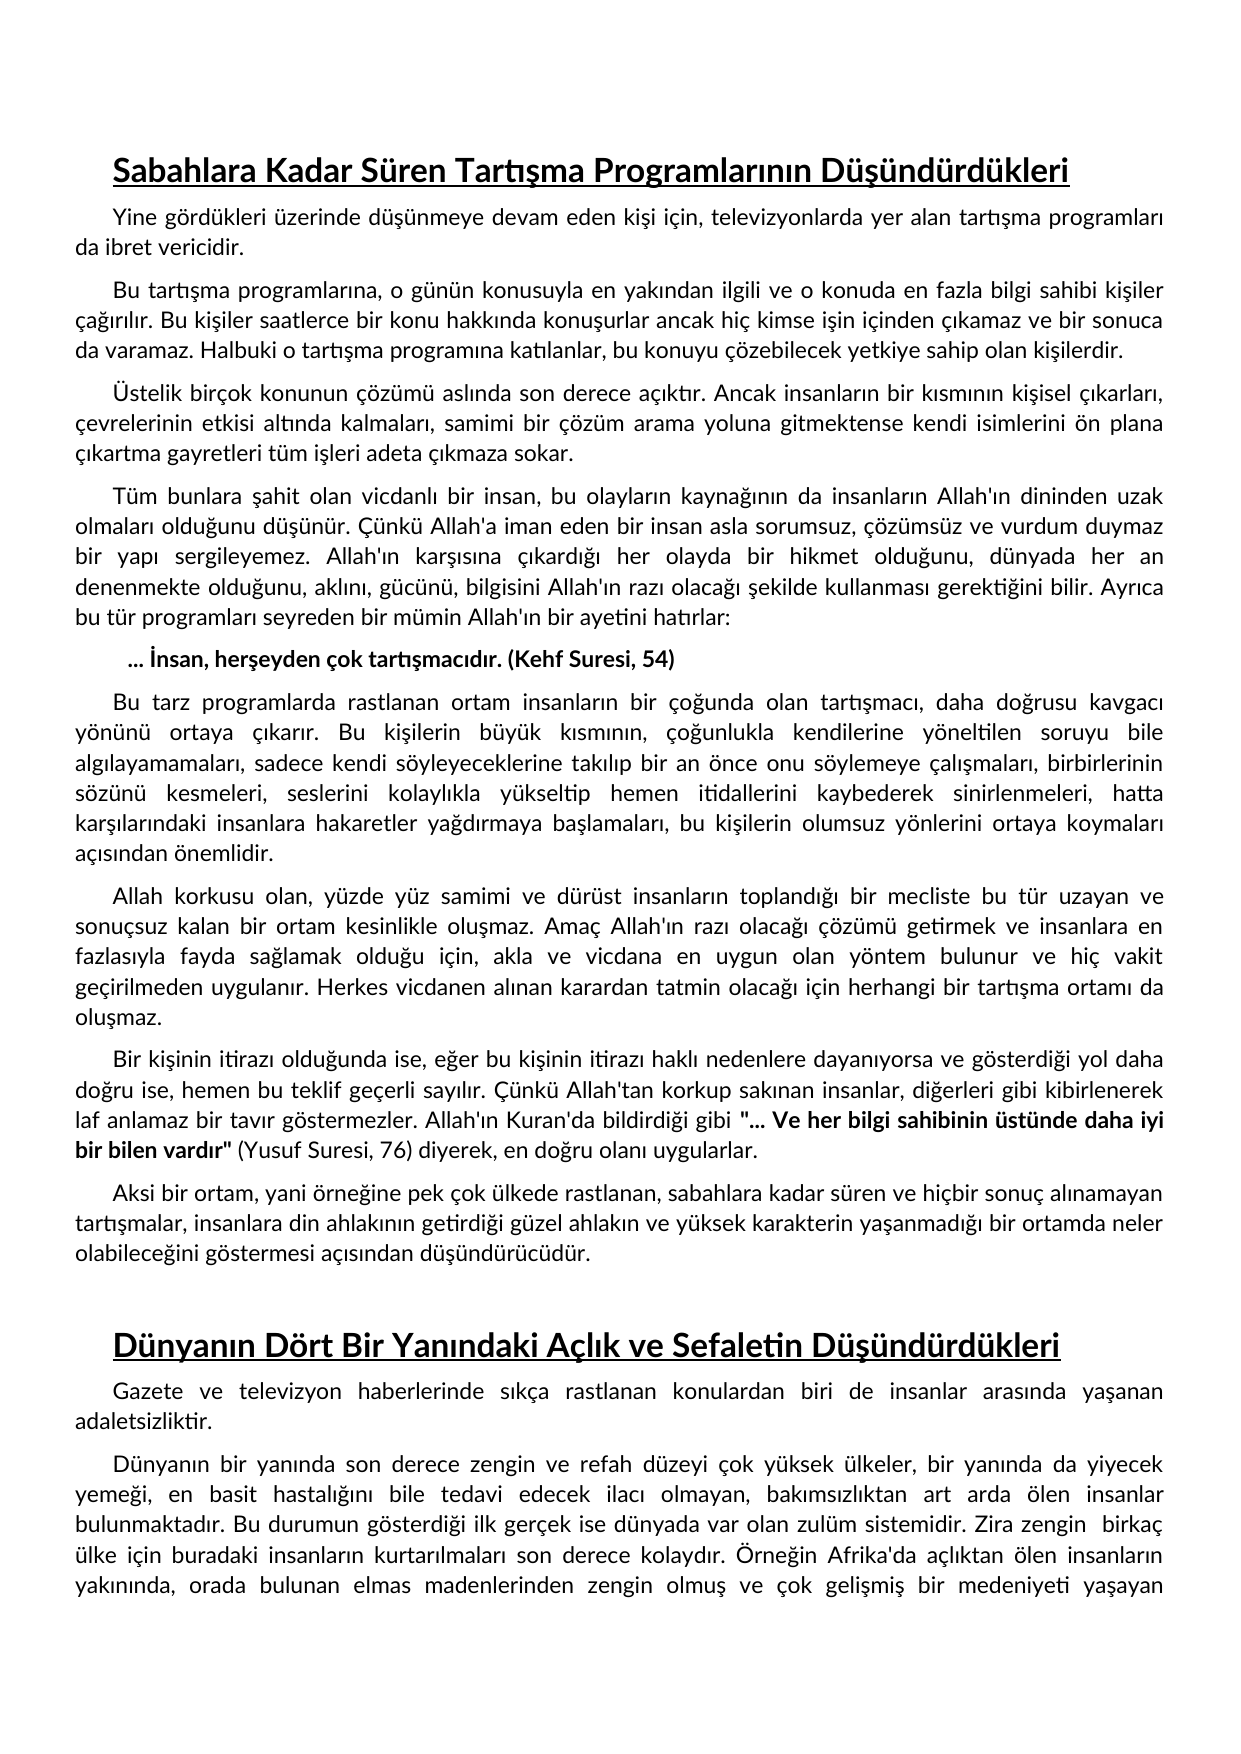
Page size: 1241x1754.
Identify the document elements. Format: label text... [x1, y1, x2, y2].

text Allah korkusu olan, yüzde yüz samimi ve dürüst insanların toplandığı bir mecliste bu tür uzayan ve sonuçsuz kalan bir ortam kesinlikle oluşmaz. Amaç Allah'ın razı olacağı çözümü getirmek ve insanlara en fazlasıyla fayda sağlamak olduğu için, akla ve vicdana en uygun olan yöntem bulunur ve hiç vakit geçirilmeden uygulanır. Herkes vicdanen alınan karardan tatmin olacağı için herhangi bir tartışma ortamı da oluşmaz. [75, 882, 1165, 1030]
text Bu tartışma programlarına, o günün konusuyla en yakından ilgili ve o konuda en fazla bilgi sahibi kişiler çağırılır. Bu kişiler saatlerce bir konu hakkında konuşurlar ancak hiç kimse işin içinden çıkamaz ve bir sonuca da varamaz. Halbuki o tartışma programına katılanlar, bu konuyu çözebilecek yetkiye sahip olan kişilerdir. [75, 275, 1165, 363]
text Bir kişinin itirazı olduğunda ise, eğer bu kişinin itirazı haklı nedenlere dayanıyorsa ve gösterdiği yol daha doğru ise, hemen bu teklif geçerli sayılır. Çünkü Allah'tan korkup sakınan insanlar, diğerleri gibi kibirlenerek laf anlamaz bir tavır göstermezler. Allah'ın Kuran'da bildirdiği gibi "... Ve her bilgi sahibinin üstünde daha iyi bir bilen vardır" (Yusuf Suresi, 76) diyerek, en doğru olanı uygularlar. [75, 1045, 1165, 1163]
text Aksi bir ortam, yani örneğine pek çok ülkede rastlanan, sabahlara kadar süren ve hiçbir sonuç alınamayan tartışmalar, insanlara din ahlakının getirdiği güzel ahlakın ve yüksek karakterin yaşanmadığı bir ortamda neler olabileceğini göstermesi açısından düşündürücüdür. [75, 1178, 1165, 1266]
text Gazete ve televizyon haberlerinde sıkça rastlanan konulardan biri de insanlar arasında yaşanan adaletsizliktir. [75, 1377, 1165, 1434]
text Yine gördükleri üzerinde düşünmeye devam eden kişi için, televizyonlarda yer alan tartışma programları da ibret vericidir. [75, 202, 1165, 260]
text Dünyanın bir yanında son derece zengin ve refah düzeyi çok yüksek ülkeler, bir yanında da yiyecek yemeği, en basit hastalığını bile tedavi edecek ilacı olmayan, bakımsızlıktan art arda ölen insanlar bulunmaktadır. Bu durumun gösterdiği ilk gerçek ise dünyada var olan zulüm sistemidir. Zira zengin birkaç ülke için buradaki insanların kurtarılmaları son derece kolaydır. Örneğin Afrika'da açlıktan ölen insanların yakınında, orada bulunan elmas madenlerinden zengin olmuş ve çok gelişmiş bir medeniyeti yaşayan [75, 1450, 1165, 1598]
text Tüm bunlara şahit olan vicdanlı bir insan, bu olayların kaynağının da insanların Allah'ın dininden uzak olmaları olduğunu düşünür. Çünkü Allah'a iman eden bir insan asla sorumsuz, çözümsüz ve vurdum duymaz bir yapı sergileyemez. Allah'ın karşısına çıkardığı her olayda bir hikmet olduğunu, dünyada her an denenmekte olduğunu, aklını, gücünü, bilgisini Allah'ın razı olacağı şekilde kullanması gerektiğini bilir. Ayrıca bu tür programları seyreden bir mümin Allah'ın bir ayetini hatırlar: [75, 482, 1165, 630]
subtitle Dünyanın Dört Bir Yanındaki Açlık ve Sefaletin Düşündürdükleri [112, 1324, 1165, 1364]
text Üstelik birçok konunun çözümü aslında son derece açıktır. Ancak insanların bir kısmının kişisel çıkarları, çevrelerinin etkisi altında kalmaları, samimi bir çözüm arama yoluna gitmektense kendi isimlerini ön plana çıkartma gayretleri tüm işleri adeta çıkmaza sokar. [75, 378, 1165, 466]
text Bu tarz programlarda rastlanan ortam insanların bir çoğunda olan tartışmacı, daha doğrusu kavgacı yönünü ortaya çıkarır. Bu kişilerin büyük kısmının, çoğunlukla kendilerine yöneltilen soruyu bile algılayamamaları, sadece kendi söyleyeceklerine takılıp bir an önce onu söylemeye çalışmaları, birbirlerinin sözünü kesmeleri, seslerini kolaylıkla yükseltip hemen itidallerini kaybederek sinirlenmeleri, hatta karşılarındaki insanlara hakaretler yağdırmaya başlamaları, bu kişilerin olumsuz yönlerini ortaya koymaları açısından önemlidir. [75, 688, 1165, 866]
text ... İnsan, herşeyden çok tartışmacıdır. (Kehf Suresi, 54) [127, 645, 1143, 673]
subtitle Sabahlara Kadar Süren Tartışma Programlarının Düşündürdükleri [112, 150, 1165, 190]
